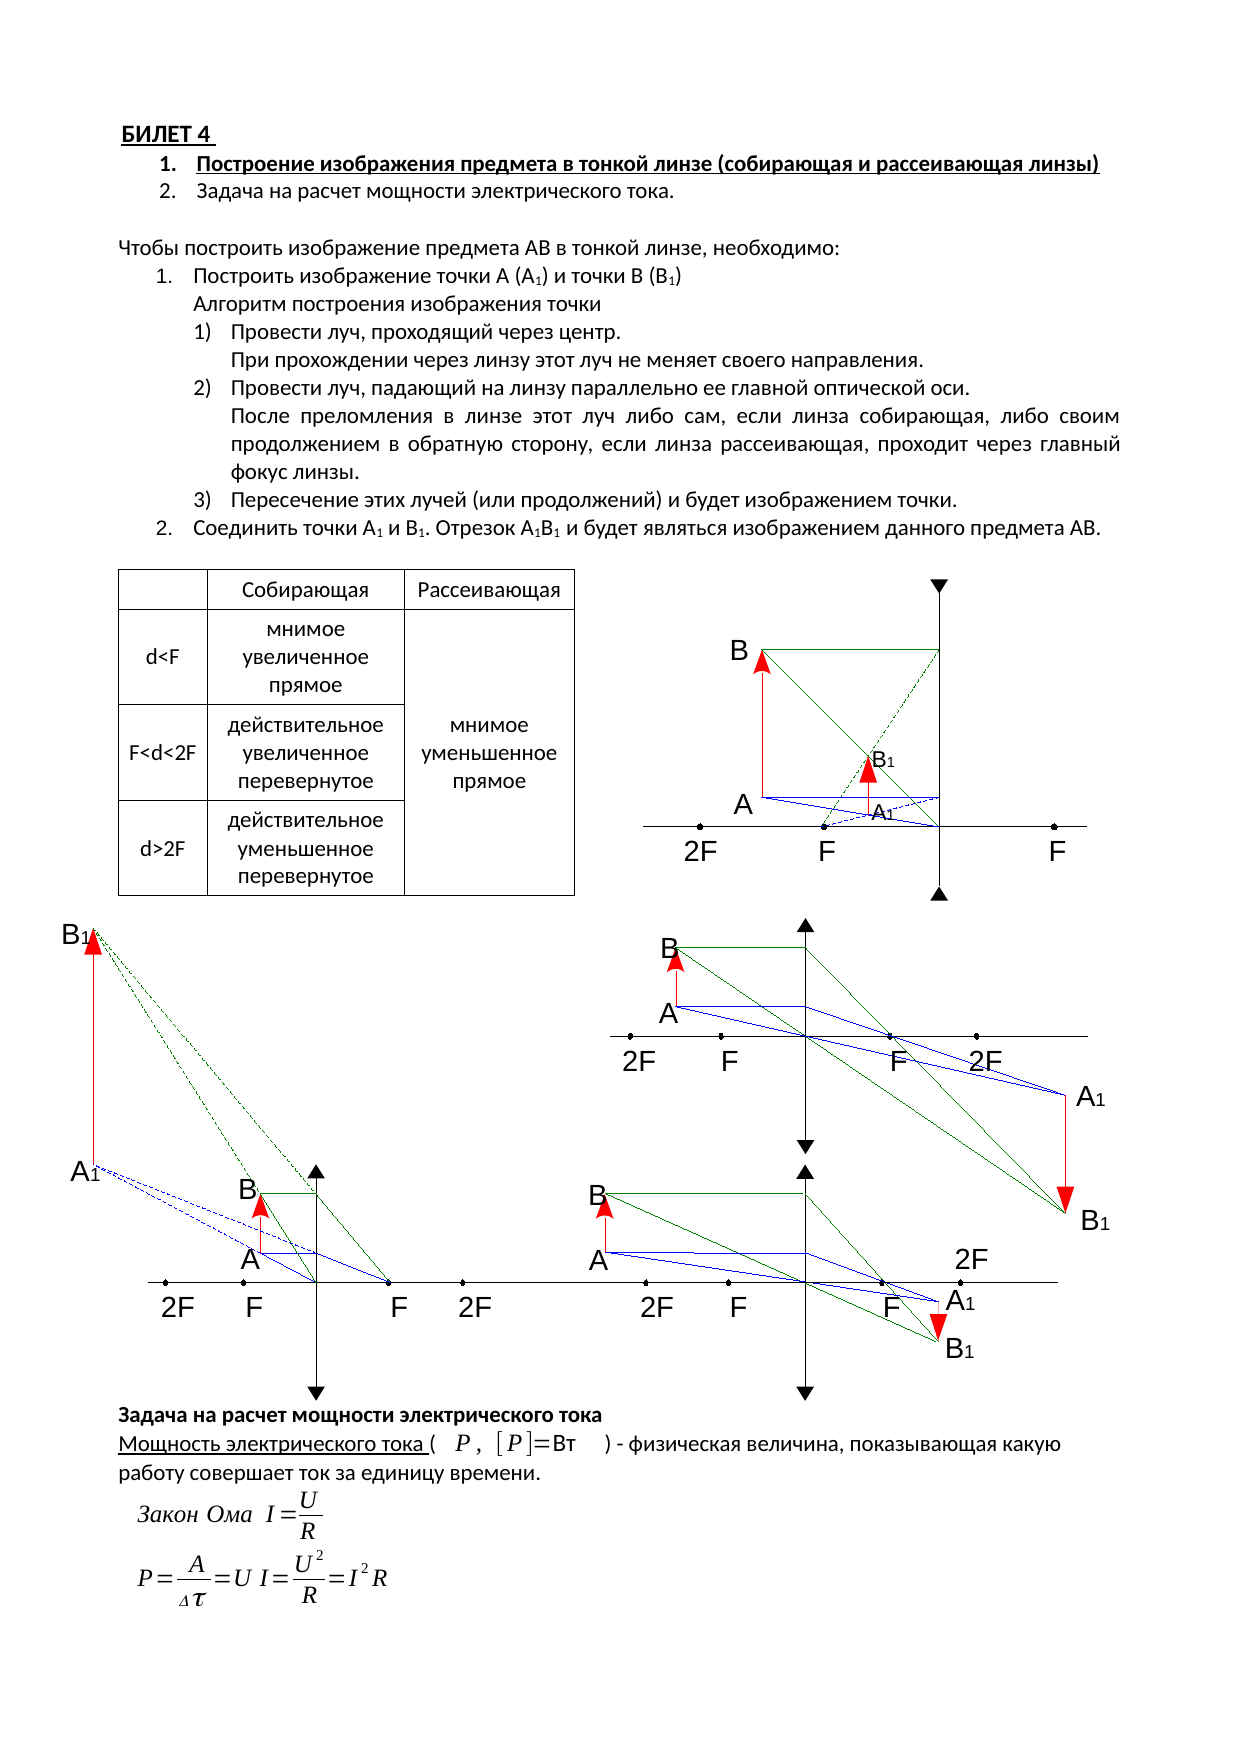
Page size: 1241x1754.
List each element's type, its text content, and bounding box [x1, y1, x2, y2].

list Провести луч, проходящий через центр. [193, 317, 1122, 345]
text БИЛЕТ 4 [121, 118, 1122, 149]
table_cell действительное уменьшенное перевернутое [208, 801, 404, 895]
list Построение изображения предмета в тонкой линзе (собирающая и рассеивающая линзы) [159, 149, 1122, 177]
table_header [119, 570, 207, 608]
table_header Рассеивающая [405, 570, 574, 608]
list Задача на расчет мощности электрического тока. [159, 177, 1122, 205]
table_cell действительное увеличенное перевернутое [208, 705, 404, 800]
table_cell мнимое увеличенное прямое [208, 610, 404, 704]
list Алгоритм построения изображения точки [156, 289, 1122, 317]
text Чтобы построить изображение предмета АВ в тонкой линзе, необходимо: [118, 233, 1122, 261]
list После преломления в линзе этот луч либо сам, если линза собирающая, либо своим продолжением в обратную сторону, если линза рассеивающая, проходит через главный фокус линзы. [193, 401, 1122, 485]
list Провести луч, падающий на линзу параллельно ее главной оптической оси. [193, 373, 1122, 401]
table_cell d>2F [119, 801, 207, 895]
text Мощность электрического тока () - физическая величина, показывающая какую работу совершает ток за единицу времени. [118, 1428, 1122, 1486]
list Пересечение этих лучей (или продолжений) и будет изображением точки. [193, 485, 1122, 513]
table_cell F<d<2F [119, 705, 207, 800]
table_cell d<F [119, 610, 207, 704]
text Задача на расчет мощности электрического тока [118, 1400, 1122, 1428]
list Построить изображение точки А (А1) и точки В (В1) [156, 261, 1122, 289]
table_cell мнимое уменьшенное прямое [405, 610, 574, 895]
table_header Собирающая [208, 570, 404, 608]
list Соединить точки А1 и В1. Отрезок А1В1 и будет являться изображением данного предмета АВ. [156, 513, 1122, 541]
list При прохождении через линзу этот луч не меняет своего направления. [193, 345, 1122, 373]
